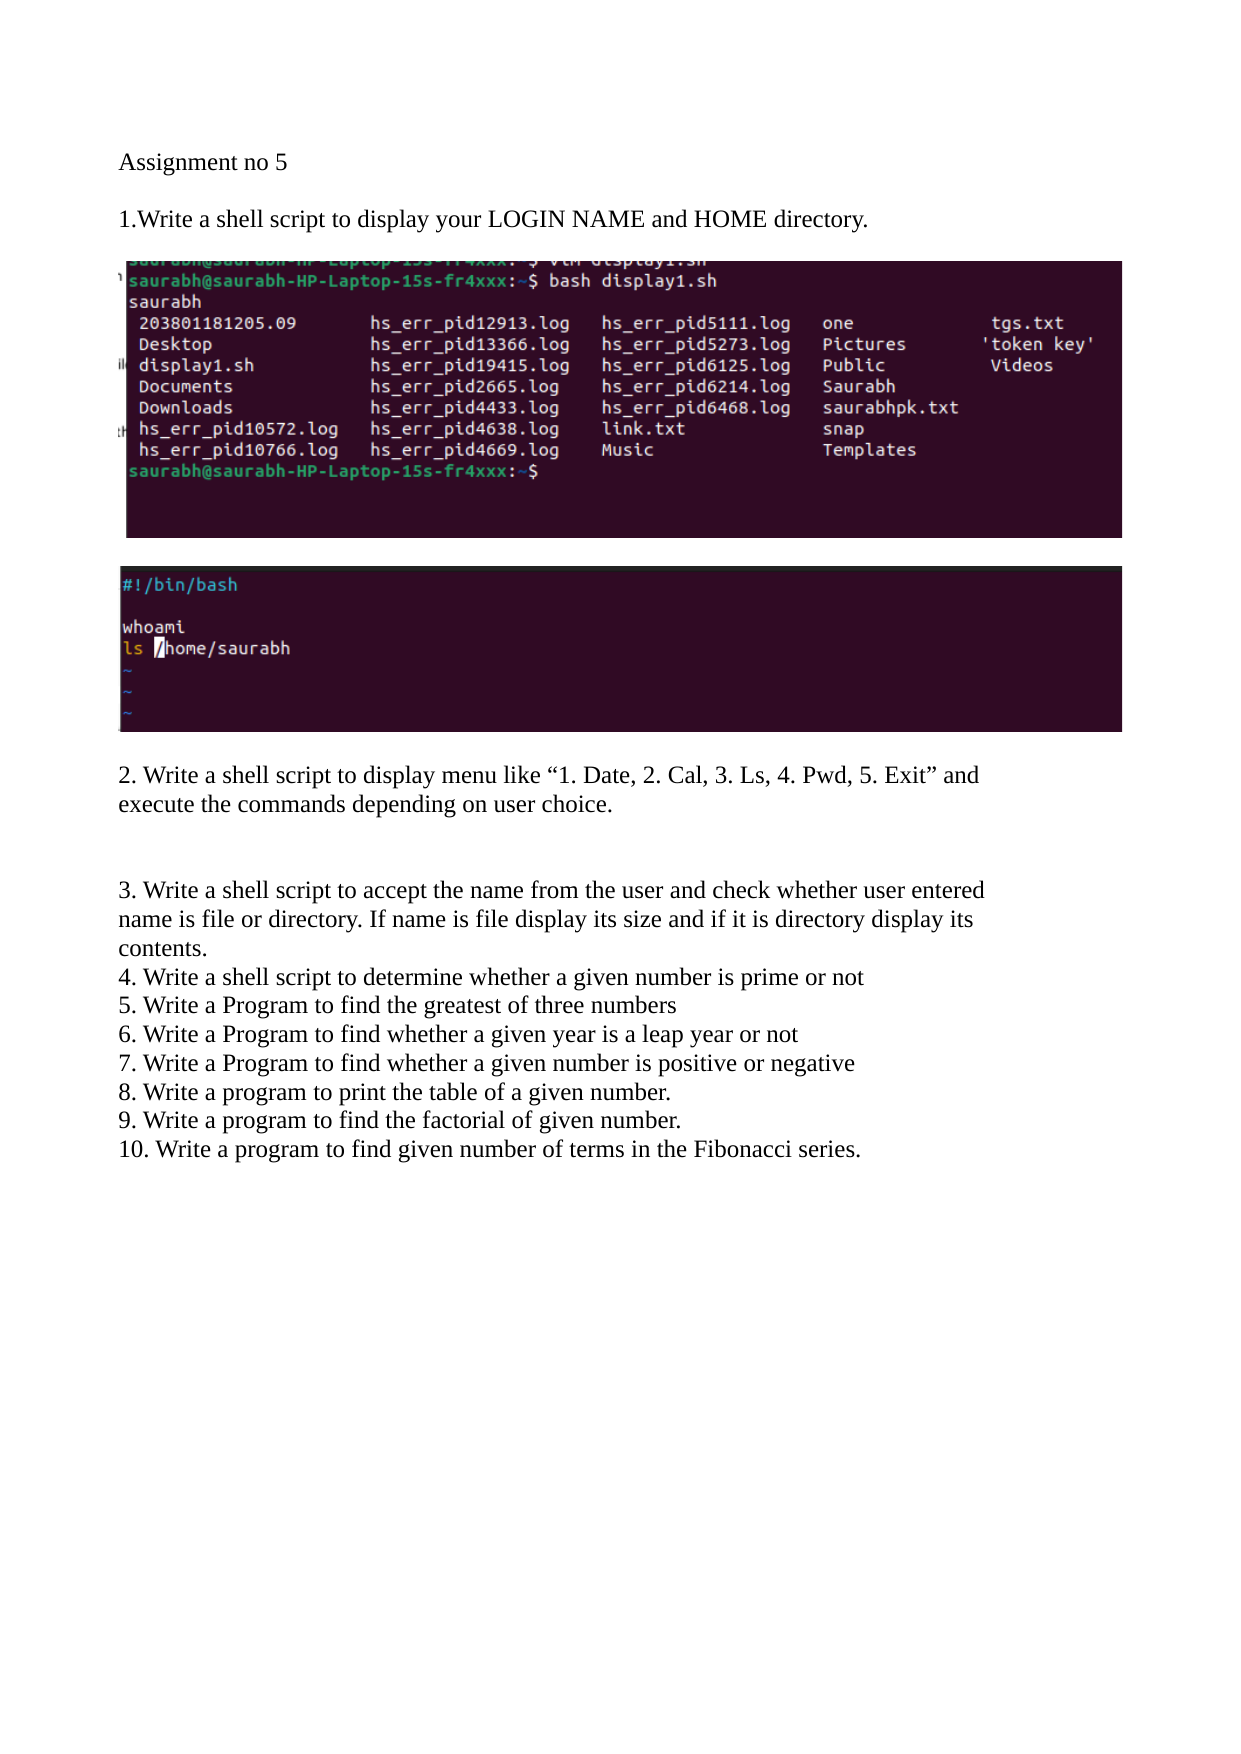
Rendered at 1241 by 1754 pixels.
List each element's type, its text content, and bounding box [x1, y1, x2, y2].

text 9. Write a program to find the factorial of given number. [118, 1106, 1122, 1134]
text 10. Write a program to find given number of terms in the Fibonacci series. [118, 1134, 1122, 1163]
text 8. Write a program to print the table of a given number. [118, 1077, 1122, 1106]
text contents. [118, 933, 1122, 962]
text Assignment no 5 [118, 147, 1122, 176]
text 4. Write a shell script to determine whether a given number is prime or not [118, 962, 1122, 991]
text 6. Write a Program to find whether a given year is a leap year or not [118, 1019, 1122, 1048]
picture [118, 566, 1123, 732]
picture [118, 261, 1123, 538]
text 1.Write a shell script to display your LOGIN NAME and HOME directory. [118, 204, 1122, 233]
text 2. Write a shell script to display menu like “1. Date, 2. Cal, 3. Ls, 4. Pwd, 5. Exit” and [118, 761, 1122, 789]
text 7. Write a Program to find whether a given number is positive or negative [118, 1048, 1122, 1077]
text 3. Write a shell script to accept the name from the user and check whether user entered [118, 876, 1122, 904]
text execute the commands depending on user choice. [118, 789, 1122, 818]
text 5. Write a Program to find the greatest of three numbers [118, 991, 1122, 1019]
text name is file or directory. If name is file display its size and if it is directory display its [118, 904, 1122, 933]
